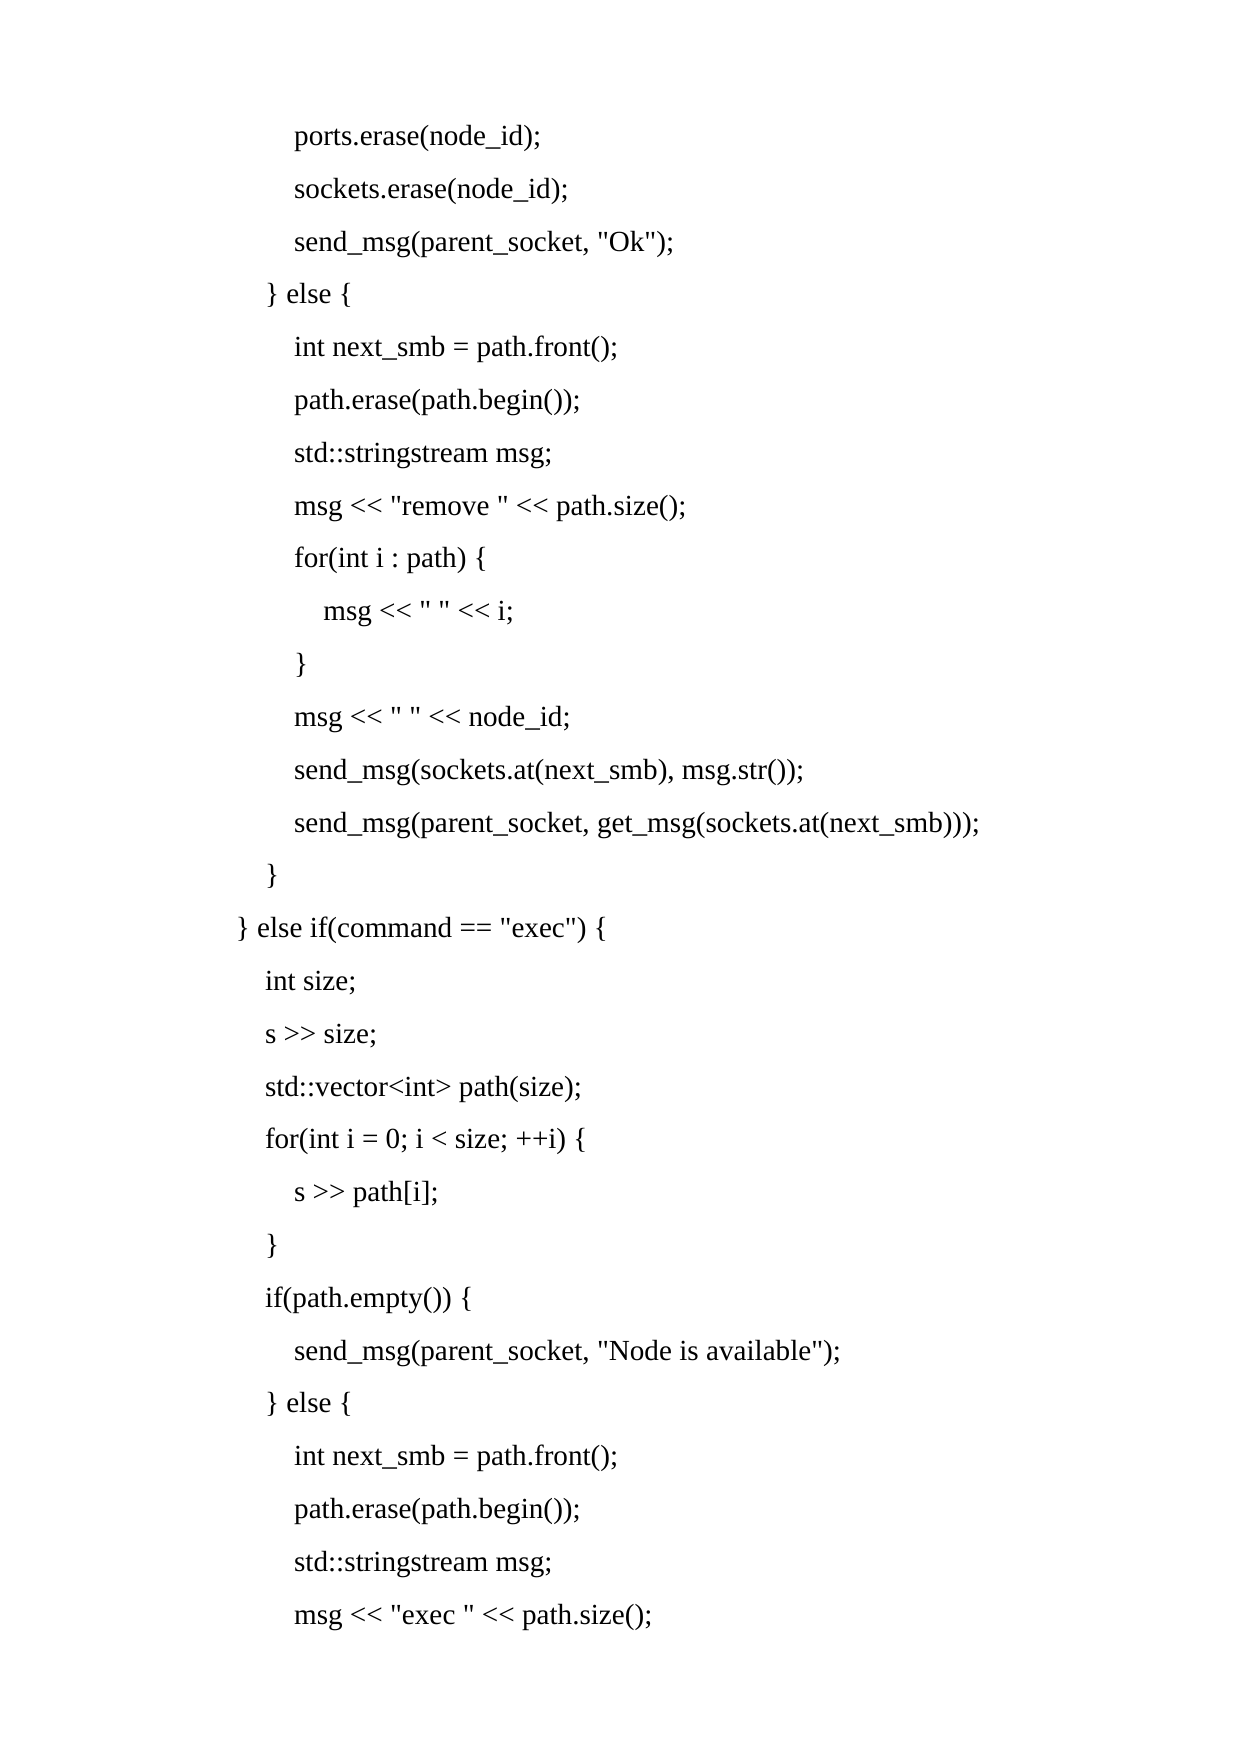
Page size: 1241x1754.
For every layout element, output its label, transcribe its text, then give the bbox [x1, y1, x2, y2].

text ports.erase(node_id); [177, 118, 1152, 152]
text send_msg(parent_socket, get_msg(sockets.at(next_smb))); [177, 805, 1152, 838]
text msg << "remove " << path.size(); [177, 488, 1152, 521]
text send_msg(parent_socket, "Node is available"); [177, 1333, 1152, 1366]
text send_msg(parent_socket, "Ok"); [177, 224, 1152, 257]
text } [177, 857, 1152, 891]
text std::stringstream msg; [177, 435, 1152, 468]
text sockets.erase(node_id); [177, 171, 1152, 204]
text } [177, 646, 1152, 680]
text msg << " " << i; [177, 593, 1152, 627]
text msg << " " << node_id; [177, 699, 1152, 733]
text if(path.empty()) { [177, 1280, 1152, 1313]
text for(int i = 0; i < size; ++i) { [177, 1122, 1152, 1155]
text path.erase(path.begin()); [177, 1491, 1152, 1525]
text send_msg(sockets.at(next_smb), msg.str()); [177, 752, 1152, 785]
text } [177, 1227, 1152, 1261]
text path.erase(path.begin()); [177, 382, 1152, 416]
text } else { [177, 1386, 1152, 1419]
text int next_smb = path.front(); [177, 329, 1152, 363]
text s >> size; [177, 1016, 1152, 1049]
text s >> path[i]; [177, 1174, 1152, 1208]
text int next_smb = path.front(); [177, 1438, 1152, 1472]
text std::vector<int> path(size); [177, 1069, 1152, 1102]
text } else if(command == "exec") { [177, 910, 1152, 944]
text msg << "exec " << path.size(); [177, 1597, 1152, 1630]
text for(int i : path) { [177, 541, 1152, 574]
text std::stringstream msg; [177, 1544, 1152, 1578]
text int size; [177, 963, 1152, 997]
text } else { [177, 277, 1152, 310]
